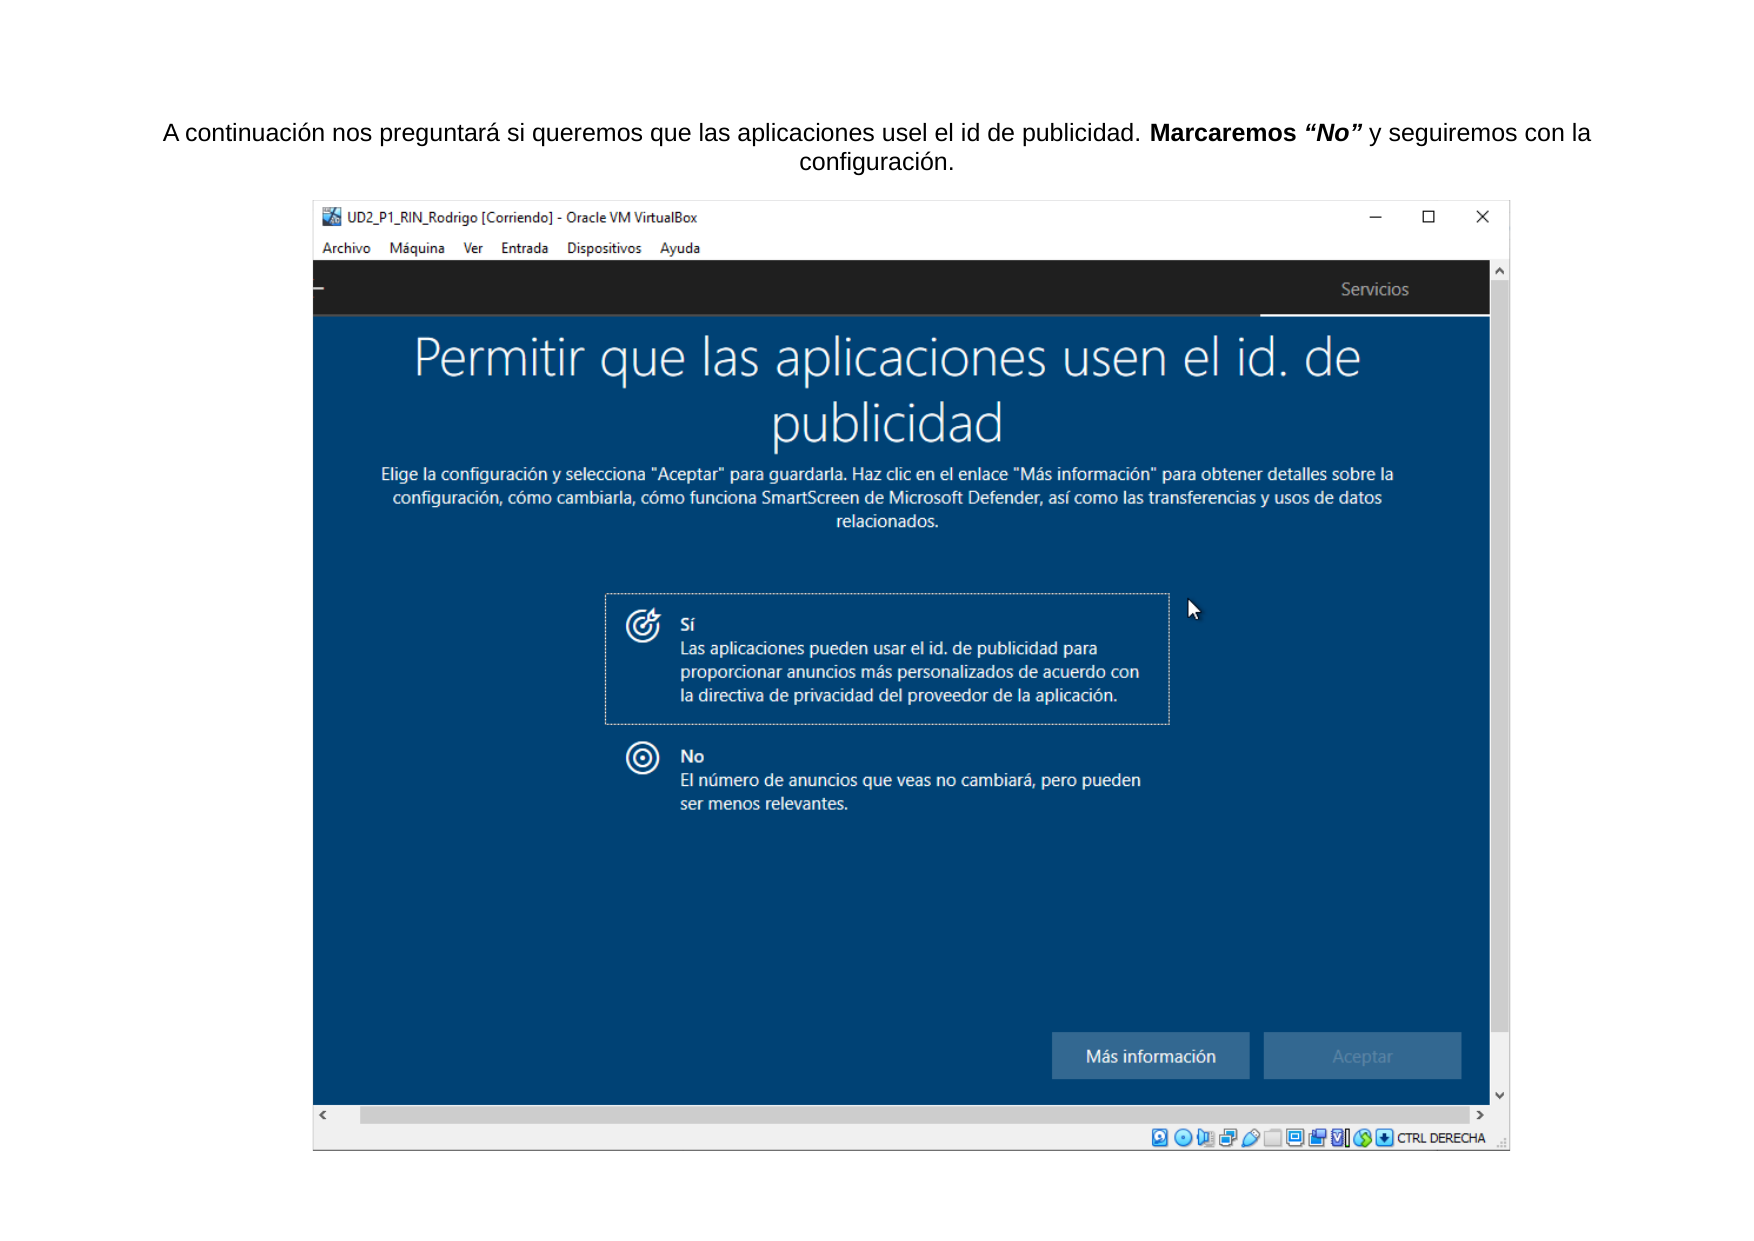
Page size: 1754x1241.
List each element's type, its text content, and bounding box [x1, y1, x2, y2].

text A continuación nos preguntará si queremos que las aplicaciones usel el id de publicidad. Marcaremos “No” y seguiremos con la configuración. [118, 118, 1636, 176]
picture [312, 200, 1511, 1151]
